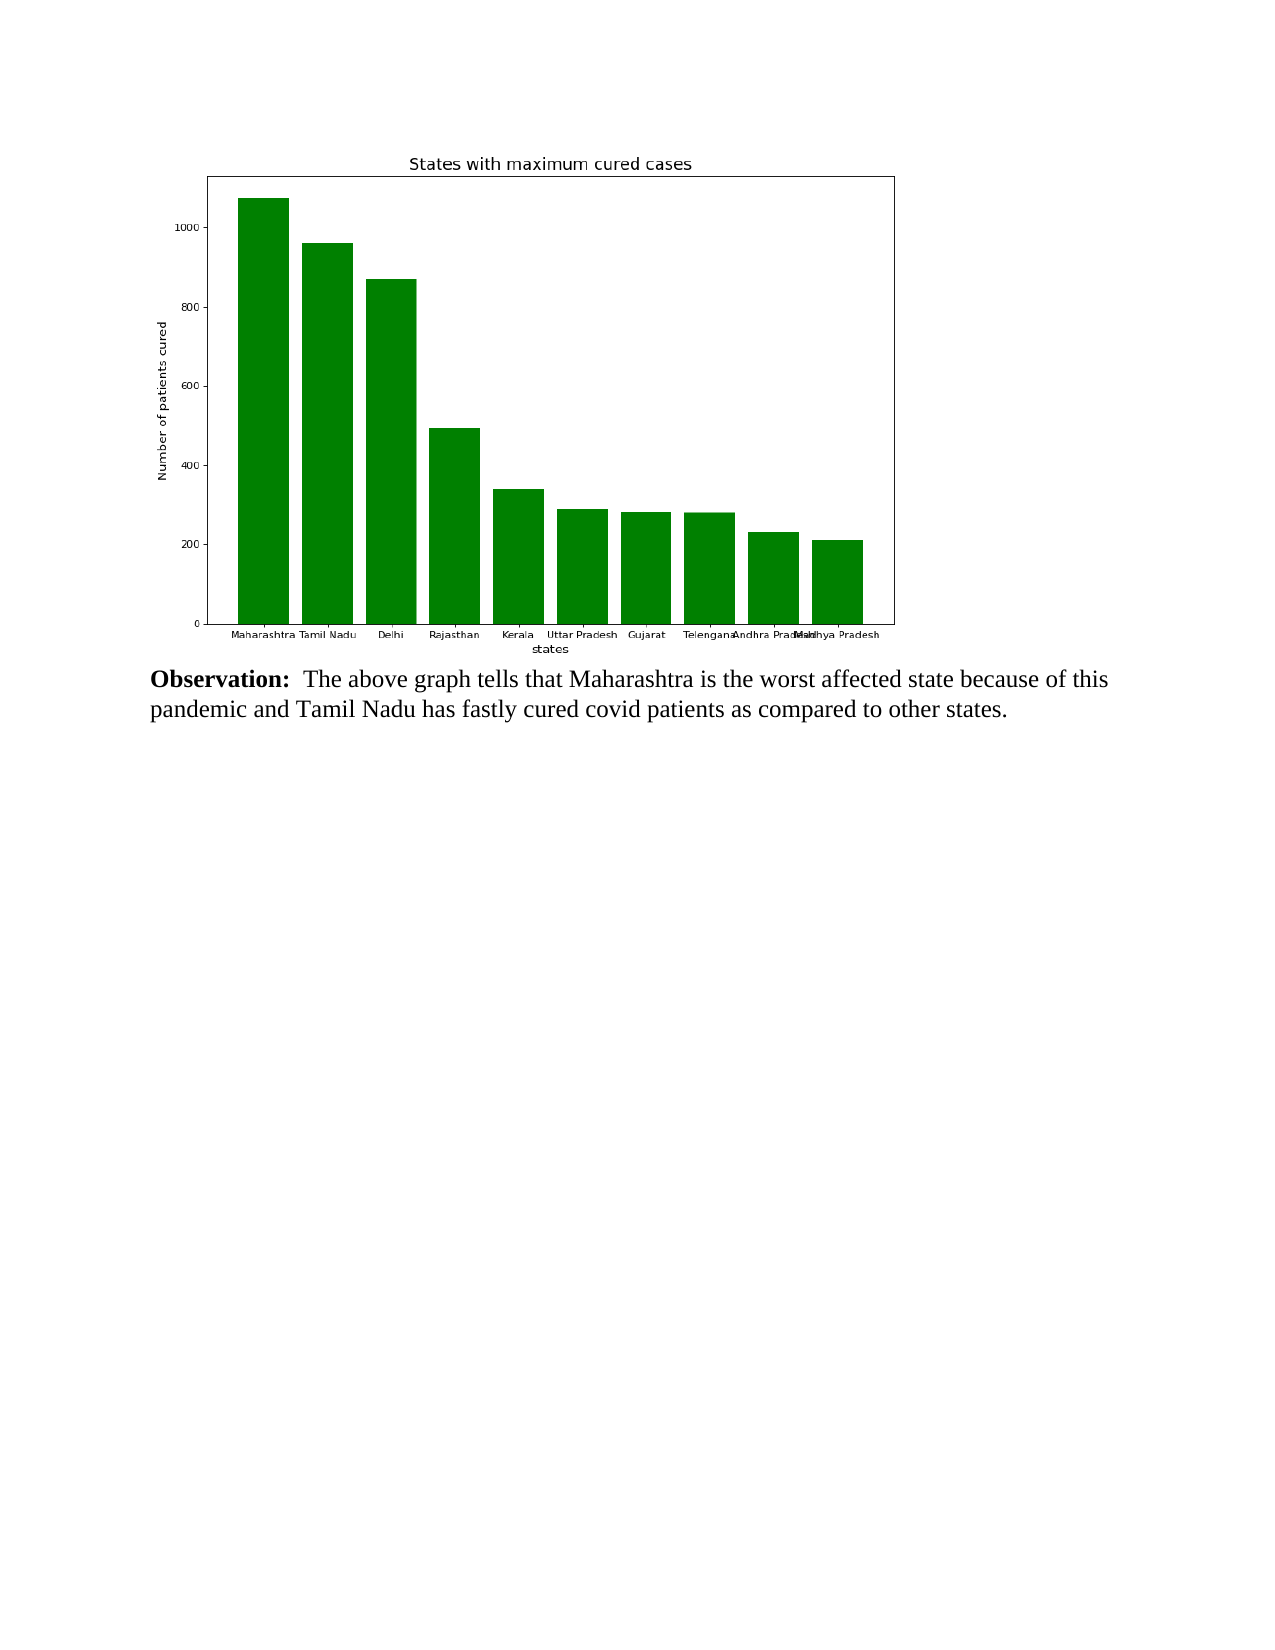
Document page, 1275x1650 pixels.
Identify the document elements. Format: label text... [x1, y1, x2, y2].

text Observation: The above graph tells that Maharashtra is the worst affected state because of this pandemic and Tamil Nadu has fastly cured covid patients as compared to other states. [150, 664, 1125, 723]
